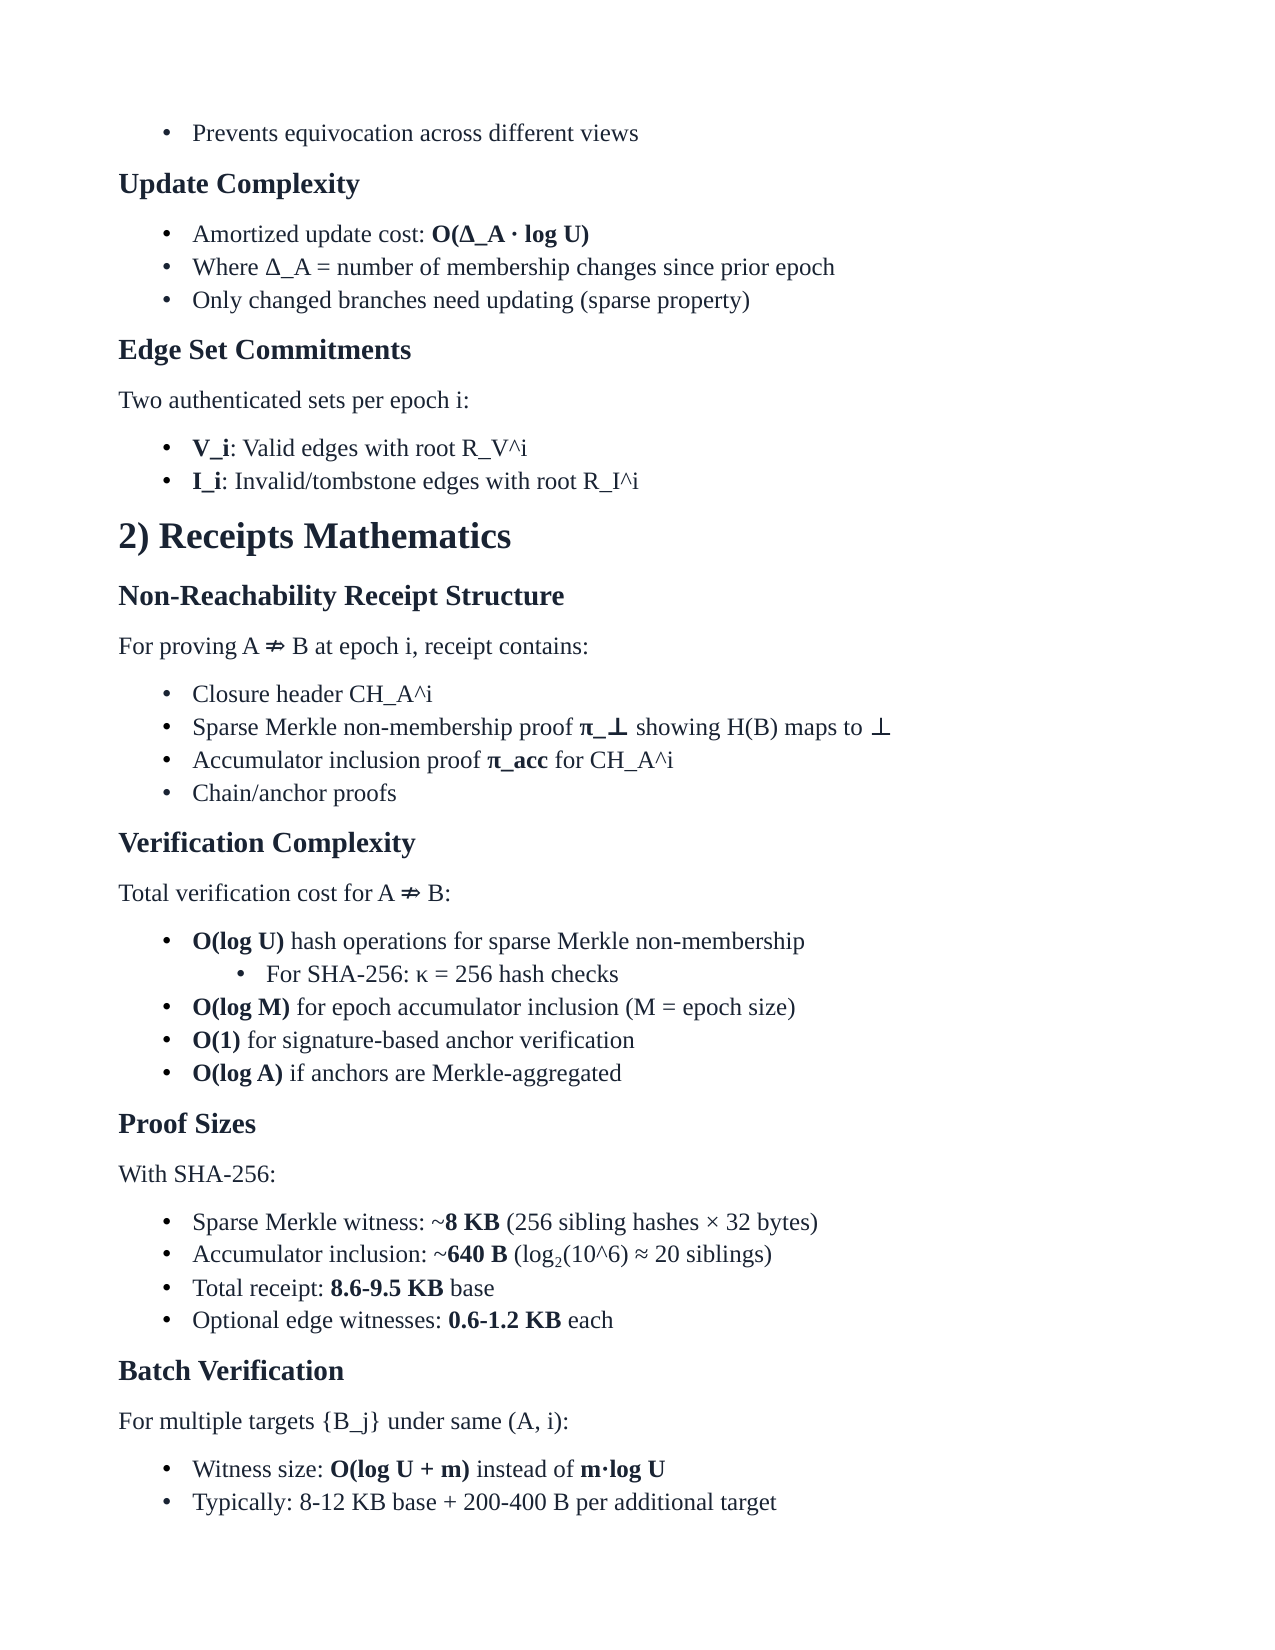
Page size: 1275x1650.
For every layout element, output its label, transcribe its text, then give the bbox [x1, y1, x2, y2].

list Typically: 8-12 KB base + 200-400 B per additional target [162, 1487, 1157, 1516]
text For proving A ⇏ B at epoch i, receipt contains: [118, 631, 1157, 660]
subtitle Batch Verification [118, 1353, 1157, 1387]
list O(log A) if anchors are Merkle-aggregated [162, 1058, 1157, 1087]
list O(log M) for epoch accumulator inclusion (M = epoch size) [162, 992, 1157, 1021]
list Witness size: O(log U + m) instead of m·log U [162, 1454, 1157, 1483]
subtitle Update Complexity [118, 166, 1157, 199]
list Optional edge witnesses: 0.6-1.2 KB each [162, 1306, 1157, 1334]
text With SHA-256: [118, 1159, 1157, 1188]
list Accumulator inclusion: ~640 B (log₂(10^6) ≈ 20 siblings) [162, 1239, 1157, 1268]
list Chain/anchor proofs [162, 778, 1157, 807]
list Sparse Merkle non-membership proof π_⊥ showing H(B) maps to ⊥ [162, 712, 1157, 741]
list Where Δ_A = number of membership changes since prior epoch [162, 252, 1157, 281]
list Accumulator inclusion proof π_acc for CH_A^i [162, 745, 1157, 773]
list Closure header CH_A^i [162, 679, 1157, 707]
list Total receipt: 8.6-9.5 KB base [162, 1273, 1157, 1301]
list I_i: Invalid/tombstone edges with root R_I^i [162, 466, 1157, 495]
subtitle Proof Sizes [118, 1106, 1157, 1139]
subtitle 2) Receipts Mathematics [118, 514, 1157, 557]
list Sparse Merkle witness: ~8 KB (256 sibling hashes × 32 bytes) [162, 1207, 1157, 1235]
subtitle Edge Set Commitments [118, 332, 1157, 366]
text Total verification cost for A ⇏ B: [118, 878, 1157, 907]
list V_i: Valid edges with root R_V^i [162, 433, 1157, 462]
list Amortized update cost: O(Δ_A · log U) [162, 219, 1157, 248]
list O(log U) hash operations for sparse Merkle non-membership [162, 926, 1157, 955]
text Two authenticated sets per epoch i: [118, 386, 1157, 414]
text For multiple targets {B_j} under same (A, i): [118, 1406, 1157, 1435]
list For SHA-256: κ = 256 hash checks [236, 959, 1157, 988]
list O(1) for signature-based anchor verification [162, 1025, 1157, 1054]
subtitle Non-Reachability Receipt Structure [118, 578, 1157, 612]
list Only changed branches need updating (sparse property) [162, 285, 1157, 314]
list Prevents equivocation across different views [162, 118, 1157, 147]
subtitle Verification Complexity [118, 825, 1157, 859]
